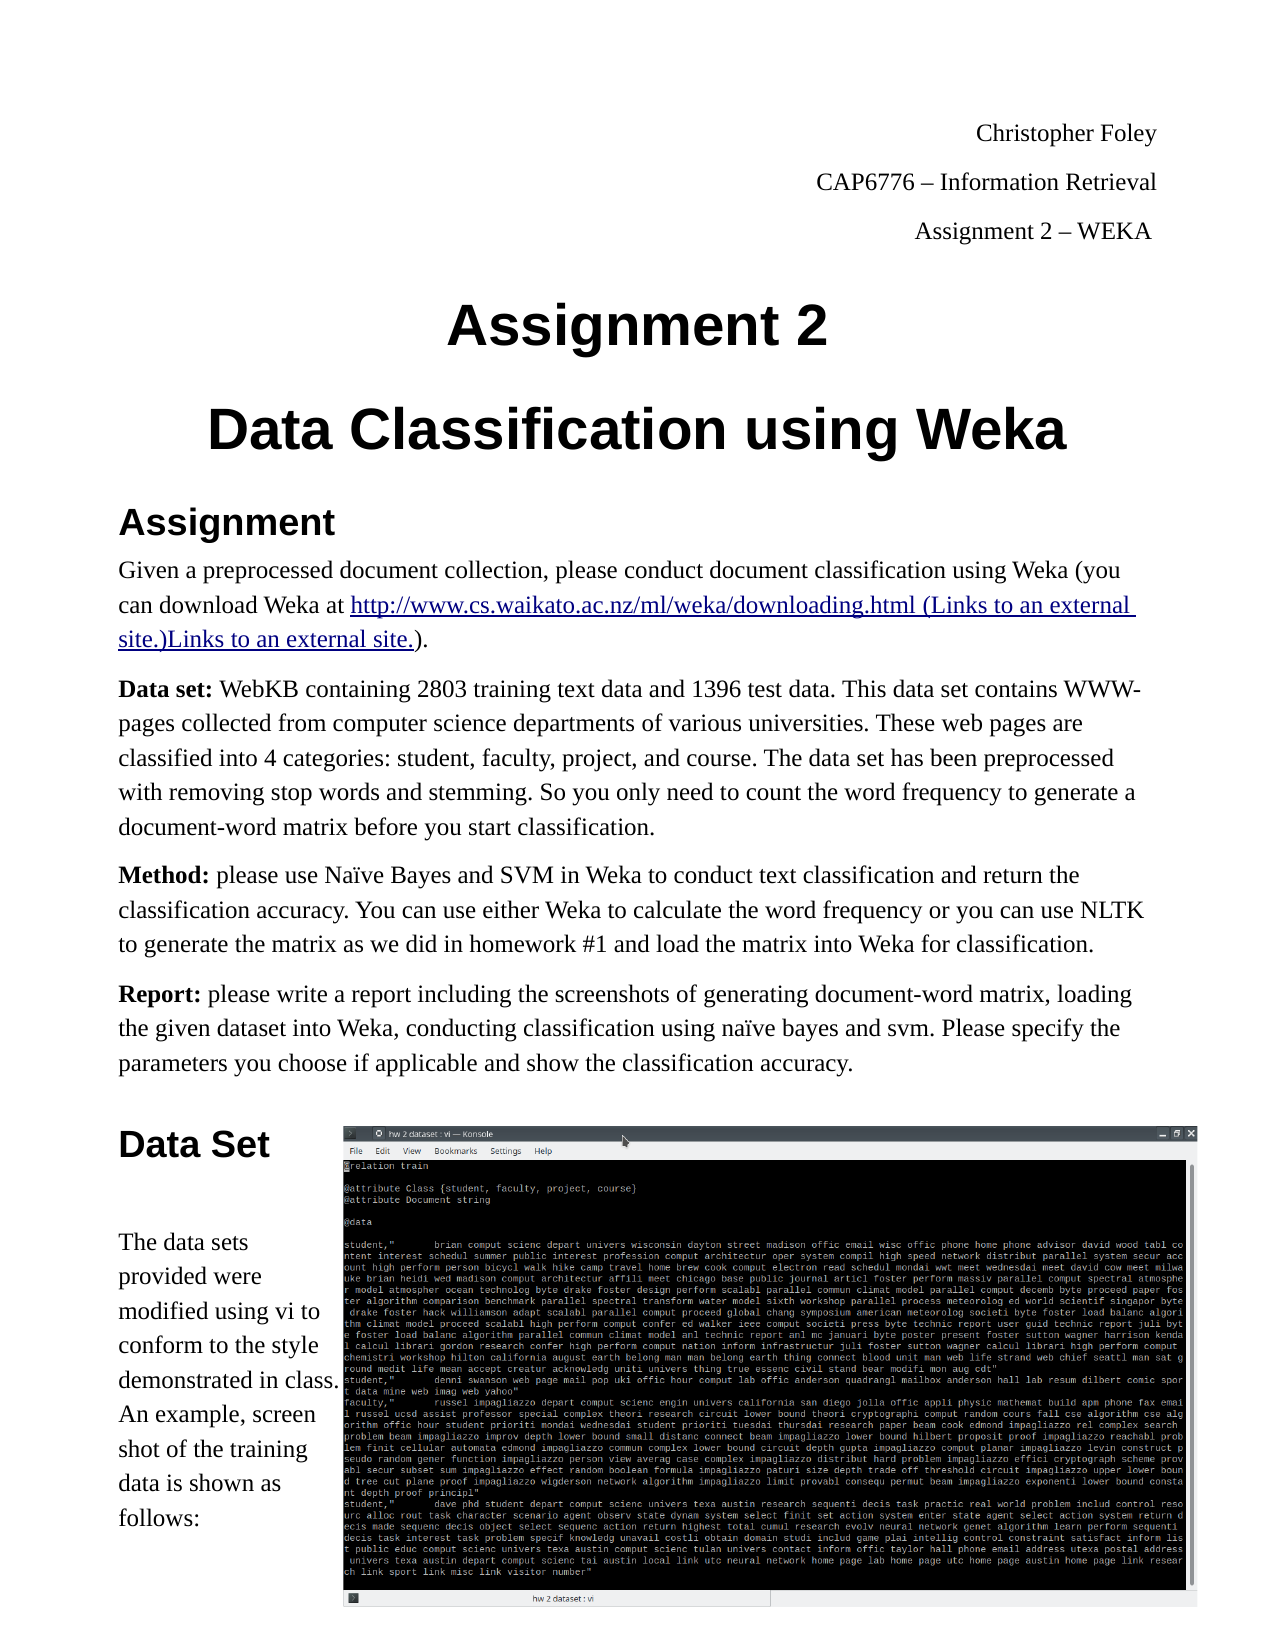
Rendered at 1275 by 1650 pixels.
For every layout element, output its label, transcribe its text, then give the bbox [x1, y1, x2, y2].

subtitle Assignment [118, 499, 1157, 543]
picture [343, 1126, 1198, 1607]
text The data sets provided were modified using vi to conform to the style demonstrated in class. An example, screen shot of the training data is shown as follows: [118, 1227, 343, 1531]
text Assignment 2 – WEKA [118, 216, 1157, 245]
text CAP6776 – Information Retrieval [118, 167, 1157, 196]
text Christopher Foley [118, 118, 1157, 147]
subtitle Data Set [118, 1122, 1157, 1165]
text Given a preprocessed document collection, please conduct document classification using Weka (you can download Weka at http://www.cs.waikato.ac.nz/ml/weka/downloading.html (Links to an external site.)Links to an external site.). [118, 556, 1157, 653]
text Method: please use Naïve Bayes and SVM in Weka to conduct text classification and return the classification accuracy. You can use either Weka to calculate the word frequency or you can use NLTK to generate the matrix as we did in homework #1 and load the matrix into Weka for classification. [118, 861, 1157, 958]
title Assignment 2 [118, 290, 1157, 357]
text Data set: WebKB containing 2803 training text data and 1396 test data. This data set contains WWW-pages collected from computer science departments of various universities. These web pages are classified into 4 categories: student, faculty, project, and course. The data set has been preprocessed with removing stop words and stemming. So you only need to count the word frequency to generate a document-word matrix before you start classification. [118, 674, 1157, 840]
title Data Classification using Weka [118, 395, 1157, 462]
text Report: please write a report including the screenshots of generating document-word matrix, loading the given dataset into Weka, conducting classification using naïve bayes and svm. Please specify the parameters you choose if applicable and show the classification accuracy. [118, 979, 1157, 1076]
